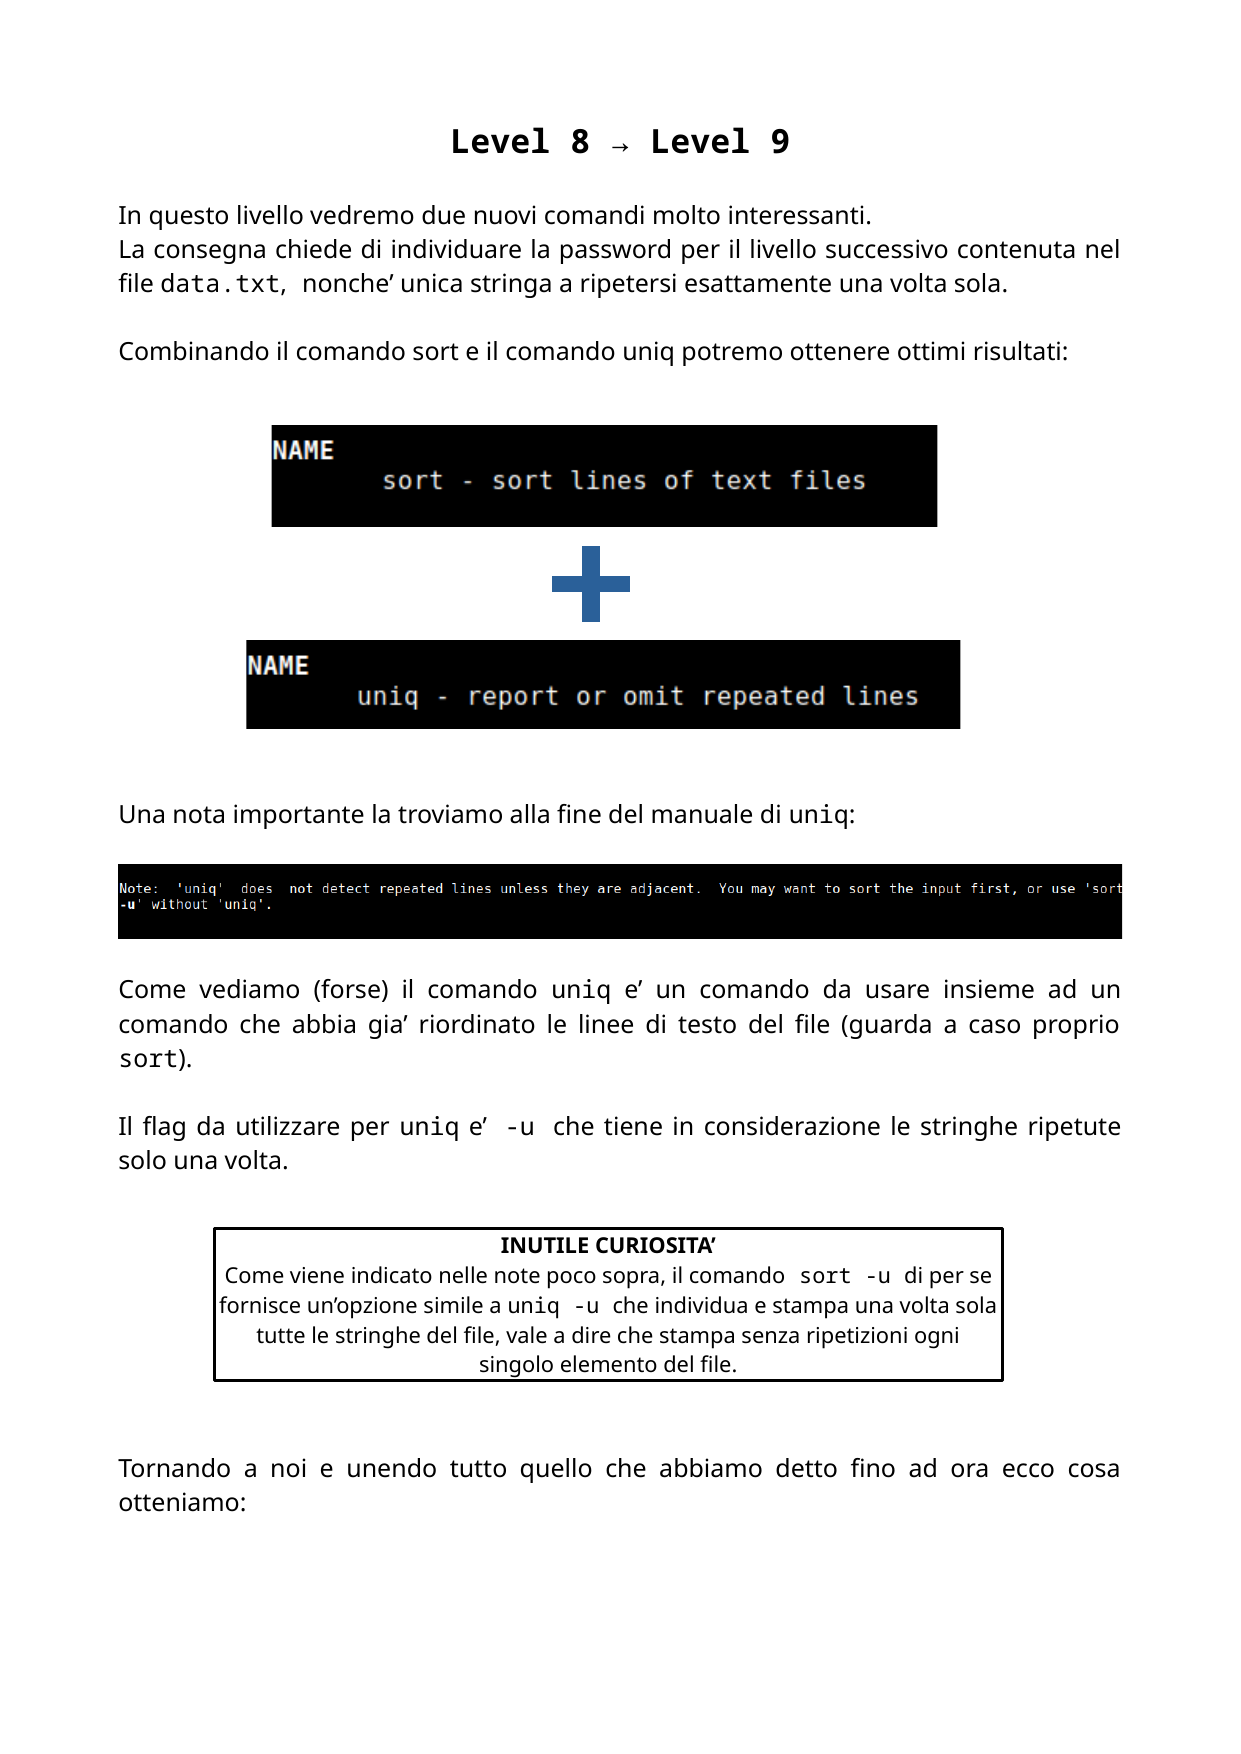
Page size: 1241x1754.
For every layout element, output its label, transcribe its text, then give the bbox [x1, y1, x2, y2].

picture [271, 425, 938, 527]
text La consegna chiede di individuare la password per il livello successivo contenuta nel file data.txt, nonche’ unica stringa a ripetersi esattamente una volta sola. [118, 232, 1122, 300]
text Level 8 → Level 9 [118, 118, 1122, 163]
text Tornando a noi e unendo tutto quello che abbiamo detto fino ad ora ecco cosa otteniamo: [118, 1211, 1122, 1519]
text In questo livello vedremo due nuovi comandi molto interessanti. [118, 198, 1122, 232]
picture [246, 640, 961, 729]
text Il flag da utilizzare per uniq e’ -u che tiene in considerazione le stringhe ripetute solo una volta. [118, 1108, 1122, 1177]
text Combinando il comando sort e il comando uniq potremo ottenere ottimi risultati: [118, 334, 1122, 368]
picture [118, 864, 1123, 939]
text Come vediamo (forse) il comando uniq e’ un comando da usare insieme ad un comando che abbia gia’ riordinato le linee di testo del file (guarda a caso proprio sort). [118, 972, 1122, 1074]
text Una nota importante la troviamo alla fine del manuale di uniq: [118, 796, 1122, 830]
